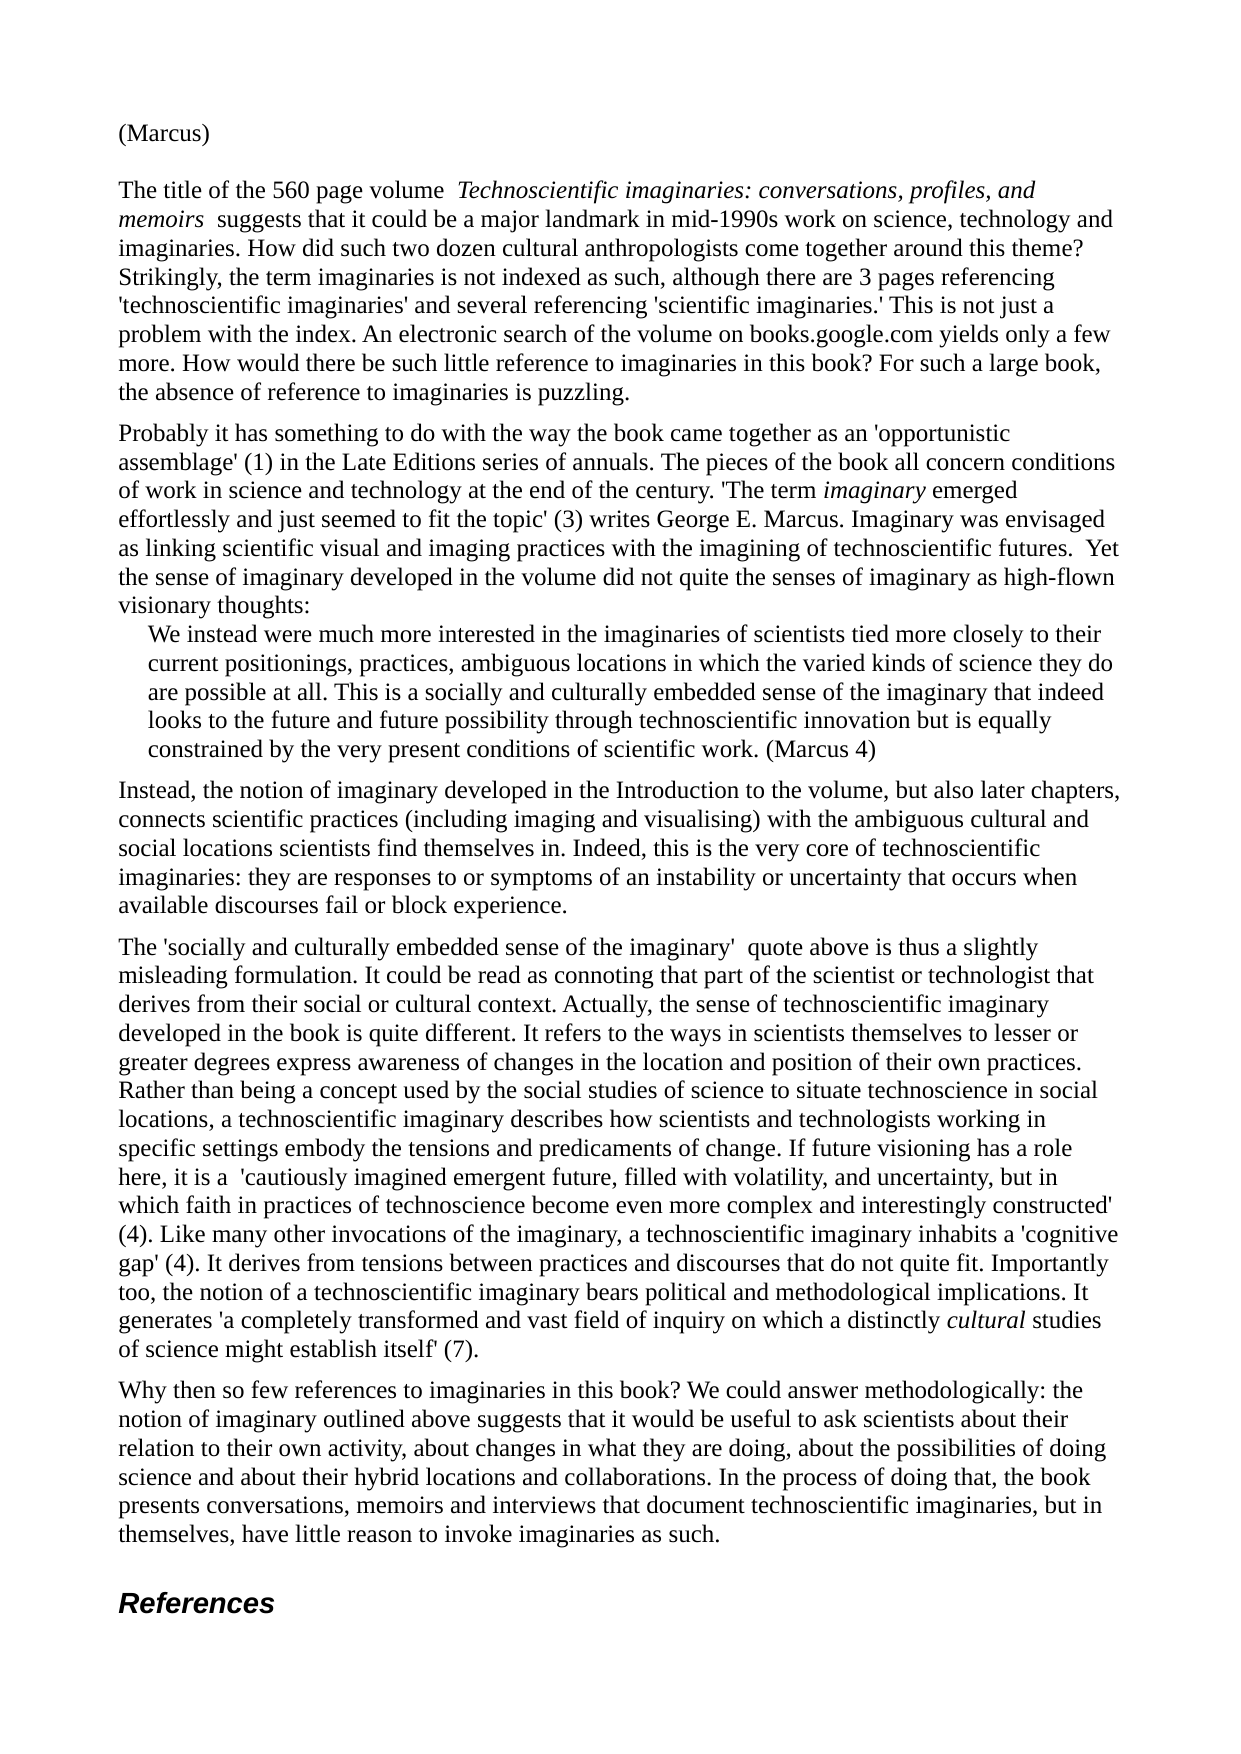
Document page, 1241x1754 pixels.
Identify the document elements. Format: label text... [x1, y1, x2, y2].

text Instead, the notion of imaginary developed in the Introduction to the volume, but also later chapters, connects scientific practices (including imaging and visualising) with the ambiguous cultural and social locations scientists find themselves in. Indeed, this is the very core of technoscientific imaginaries: they are responses to or symptoms of an instability or uncertainty that occurs when available discourses fail or block experience. [118, 776, 1122, 919]
subtitle References [118, 1586, 1122, 1619]
text Probably it has something to do with the way the book came together as an 'opportunistic assemblage' (1) in the Late Editions series of annuals. The pieces of the book all concern conditions of work in science and technology at the end of the century. 'The term imaginary emerged effortlessly and just seemed to fit the topic' (3) writes George E. Marcus. Imaginary was envisaged as linking scientific visual and imaging practices with the imagining of technoscientific futures. Yet the sense of imaginary developed in the volume did not quite the senses of imaginary as high-flown visionary thoughts: [118, 418, 1122, 619]
text (Marcus) [118, 118, 1122, 147]
text We instead were much more interested in the imaginaries of scientists tied more closely to their current positionings, practices, ambiguous locations in which the varied kinds of science they do are possible at all. This is a socially and culturally embedded sense of the imaginary that indeed looks to the future and future possibility through technoscientific innovation but is equally constrained by the very present conditions of scientific work. (Marcus 4) [148, 619, 1122, 763]
text The title of the 560 page volume Technoscientific imaginaries: conversations, profiles, and memoirs suggests that it could be a major landmark in mid-1990s work on science, technology and imaginaries. How did such two dozen cultural anthropologists come together around this theme? Strikingly, the term imaginaries is not indexed as such, although there are 3 pages referencing 'technoscientific imaginaries' and several referencing 'scientific imaginaries.' This is not just a problem with the index. An electronic search of the volume on books.google.com yields only a few more. How would there be such little reference to imaginaries in this book? For such a large book, the absence of reference to imaginaries is puzzling. [118, 176, 1122, 406]
text The 'socially and culturally embedded sense of the imaginary' quote above is thus a slightly misleading formulation. It could be read as connoting that part of the scientist or technologist that derives from their social or cultural context. Actually, the sense of technoscientific imaginary developed in the book is quite different. It refers to the ways in scientists themselves to lesser or greater degrees express awareness of changes in the location and position of their own practices. Rather than being a concept used by the social studies of science to situate technoscience in social locations, a technoscientific imaginary describes how scientists and technologists working in specific settings embody the tensions and predicaments of change. If future visioning has a role here, it is a 'cautiously imagined emergent future, filled with volatility, and uncertainty, but in which faith in practices of technoscience become even more complex and interestingly constructed' (4). Like many other invocations of the imaginary, a technoscientific imaginary inhabits a 'cognitive gap' (4). It derives from tensions between practices and discourses that do not quite fit. Importantly too, the notion of a technoscientific imaginary bears political and methodological implications. It generates 'a completely transformed and vast field of inquiry on which a distinctly cultural studies of science might establish itself' (7). [118, 932, 1122, 1363]
text Why then so few references to imaginaries in this book? We could answer methodologically: the notion of imaginary outlined above suggests that it would be useful to ask scientists about their relation to their own activity, about changes in what they are doing, about the possibilities of doing science and about their hybrid locations and collaborations. In the process of doing that, the book presents conversations, memoirs and interviews that document technoscientific imaginaries, but in themselves, have little reason to invoke imaginaries as such. [118, 1376, 1122, 1548]
